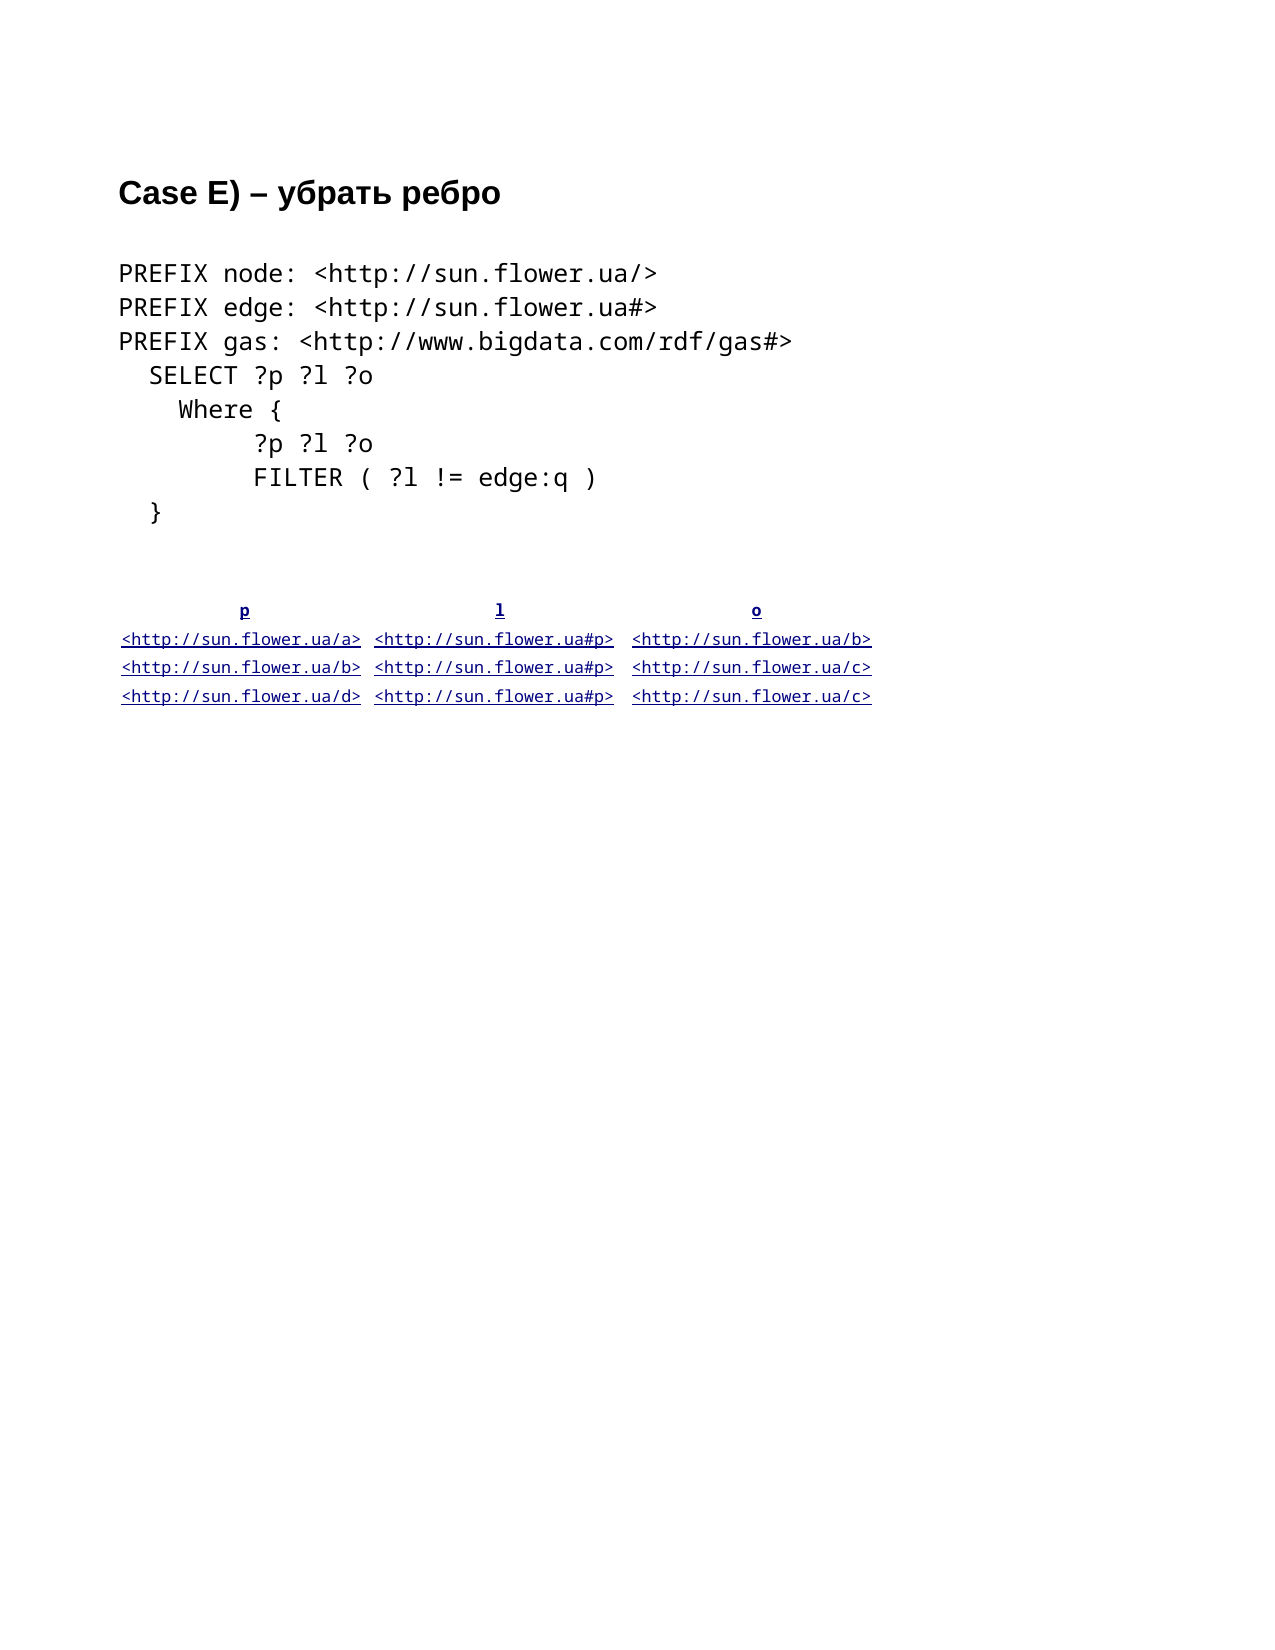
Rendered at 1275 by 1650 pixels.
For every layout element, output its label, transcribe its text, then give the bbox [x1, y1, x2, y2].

table_header l [371, 596, 628, 624]
table_cell <http://sun.flower.ua/c> [629, 653, 884, 681]
text ?p ?l ?o [118, 426, 1157, 459]
table_cell <http://sun.flower.ua/d> [118, 681, 371, 710]
table_cell <http://sun.flower.ua/c> [629, 681, 884, 710]
text Where { [118, 391, 1157, 426]
table_cell <http://sun.flower.ua/b> [118, 653, 371, 681]
table_header p [118, 596, 371, 624]
table_cell <http://sun.flower.ua#p> [371, 681, 628, 710]
table_cell <http://sun.flower.ua/b> [629, 624, 884, 653]
text PREFIX edge: <http://sun.flower.ua#> [118, 289, 1157, 323]
text PREFIX node: <http://sun.flower.ua/> [118, 255, 1157, 289]
text FILTER ( ?l != edge:q ) [118, 459, 1157, 494]
text PREFIX gas: <http://www.bigdata.com/rdf/gas#> [118, 323, 1157, 357]
subtitle Сase E) – убрать ребро [118, 173, 1157, 211]
table_header o [629, 596, 884, 624]
text SELECT ?p ?l ?o [118, 357, 1157, 391]
table_cell <http://sun.flower.ua/a> [118, 624, 371, 653]
text } [118, 494, 1157, 528]
table_cell <http://sun.flower.ua#p> [371, 624, 628, 653]
table_cell <http://sun.flower.ua#p> [371, 653, 628, 681]
